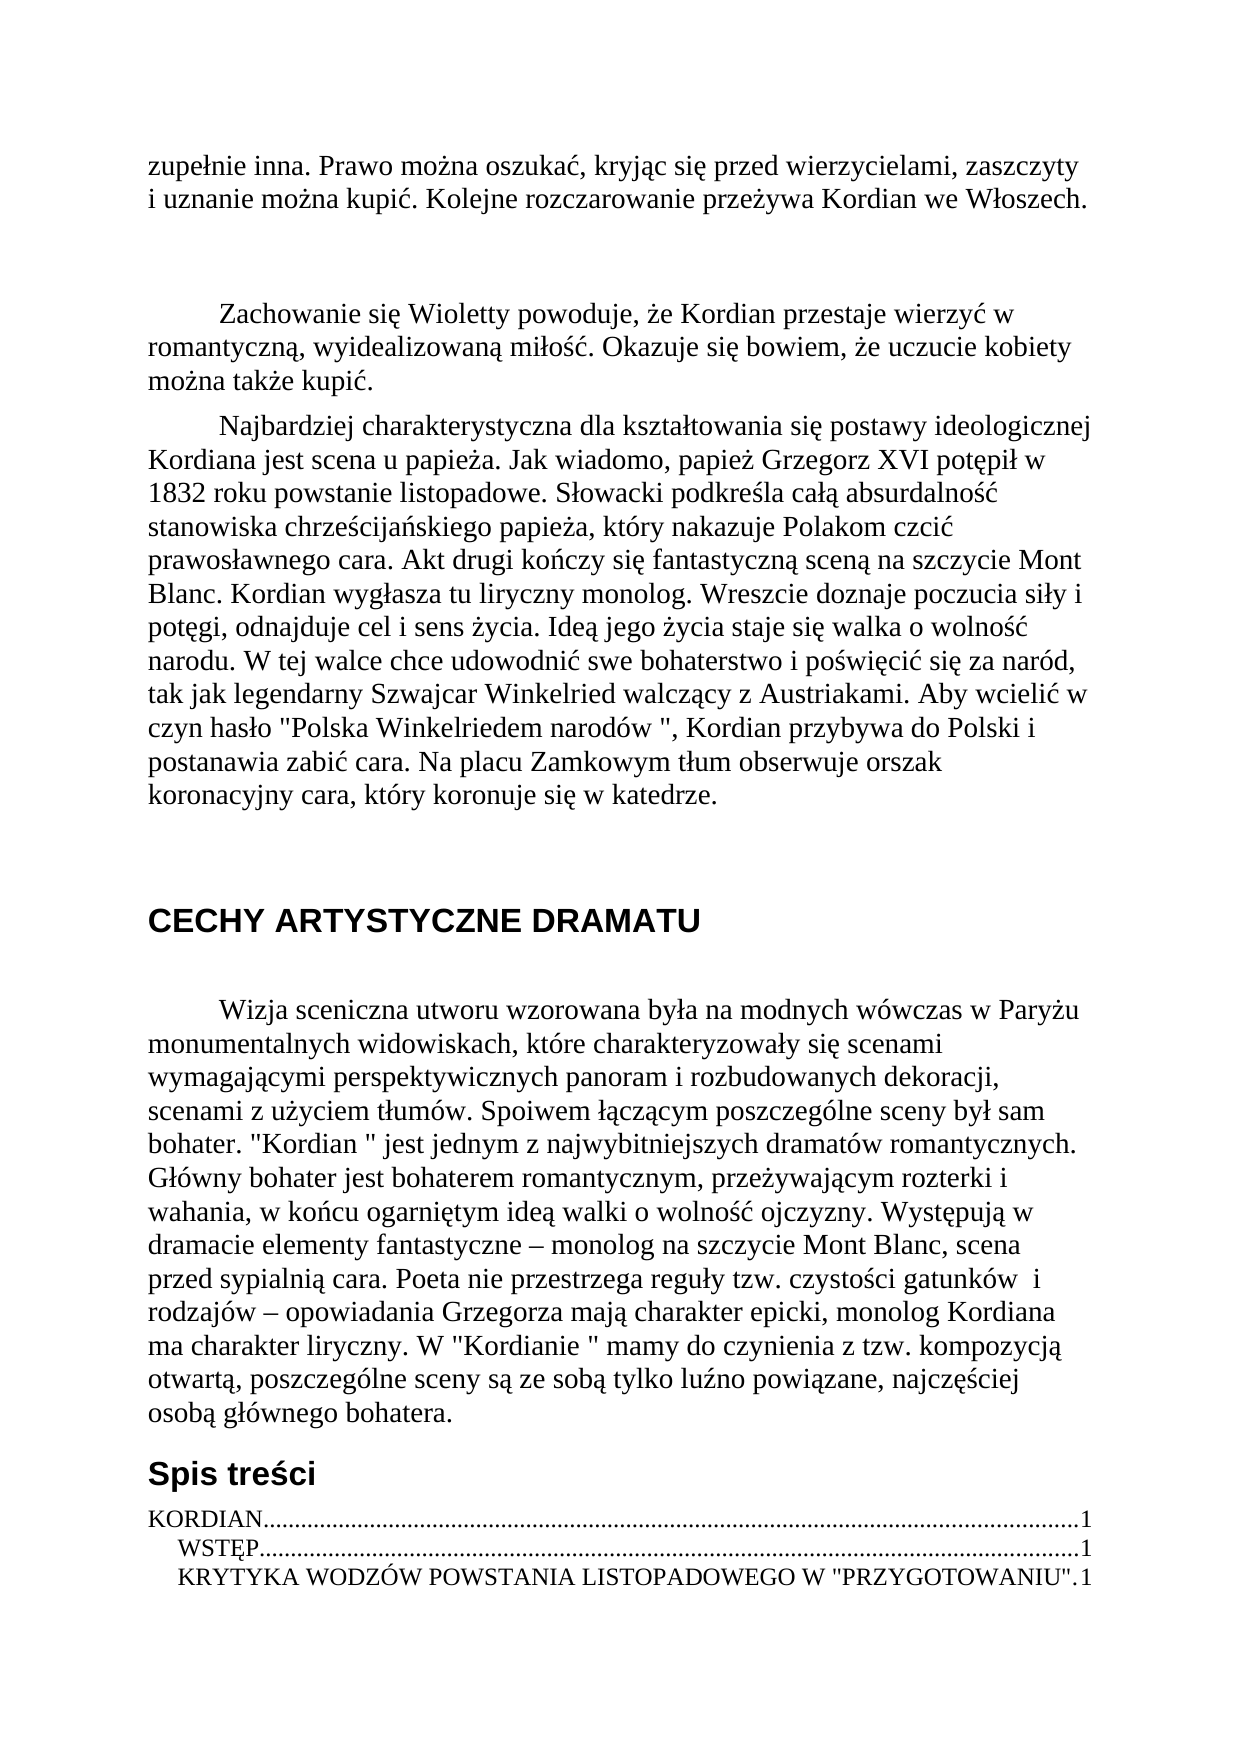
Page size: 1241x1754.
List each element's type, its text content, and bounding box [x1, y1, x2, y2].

text Najbardziej charakterystyczna dla kształtowania się postawy ideologicznej Kordiana jest scena u papieża. Jak wiadomo, papież Grzegorz XVI potępił w 1832 roku powstanie listopadowe. Słowacki podkreśla całą absurdalność stanowiska chrześcijańskiego papieża, który nakazuje Polakom czcić prawosławnego cara. Akt drugi kończy się fantastyczną sceną na szczycie Mont Blanc. Kordian wygłasza tu liryczny monolog. Wreszcie doznaje poczucia siły i potęgi, odnajduje cel i sens życia. Ideą jego życia staje się walka o wolność narodu. W tej walce chce udowodnić swe bohaterstwo i poświęcić się za naród, tak jak legendarny Szwajcar Winkelried walczący z Austriakami. Aby wcielić w czyn hasło "Polska Winkelriedem narodów ", Kordian przybywa do Polski i postanawia zabić cara. Na placu Zamkowym tłum obserwuje orszak koronacyjny cara, który koronuje się w katedrze. [148, 408, 1092, 811]
subtitle Spis treści [148, 1453, 1092, 1492]
text Zachowanie się Wioletty powoduje, że Kordian przestaje wierzyć w romantyczną, wyidealizowaną miłość. Okazuje się bowiem, że uczucie kobiety można także kupić. [148, 296, 1092, 396]
text KRYTYKA WODZÓW POWSTANIA LISTOPADOWEGO W "PRZYGOTOWANIU" 1 [177, 1562, 1092, 1591]
text Wizja sceniczna utworu wzorowana była na modnych wówczas w Paryżu monumentalnych widowiskach, które charakteryzowały się scenami wymagającymi perspektywicznych panoram i rozbudowanych dekoracji, scenami z użyciem tłumów. Spoiwem łączącym poszczególne sceny był sam bohater. "Kordian " jest jednym z najwybitniejszych dramatów romantycznych. Główny bohater jest bohaterem romantycznym, przeżywającym rozterki i wahania, w końcu ogarniętym ideą walki o wolność ojczyzny. Występują w dramacie elementy fantastyczne – monolog na szczycie Mont Blanc, scena przed sypialnią cara. Poeta nie przestrzega reguły tzw. czystości gatunków i rodzajów – opowiadania Grzegorza mają charakter epicki, monolog Kordiana ma charakter liryczny. W "Kordianie " mamy do czynienia z tzw. kompozycją otwartą, poszczególne sceny są ze sobą tylko luźno powiązane, najczęściej osobą głównego bohatera. [148, 992, 1092, 1428]
subtitle CECHY ARTYSTYCZNE DRAMATU [148, 901, 1092, 939]
text KORDIAN 1 [148, 1504, 1092, 1533]
text zupełnie inna. Prawo można oszukać, kryjąc się przed wierzycielami, zaszczyty i uznanie można kupić. Kolejne rozczarowanie przeżywa Kordian we Włoszech. [148, 148, 1092, 215]
text WSTĘP 1 [177, 1533, 1092, 1562]
